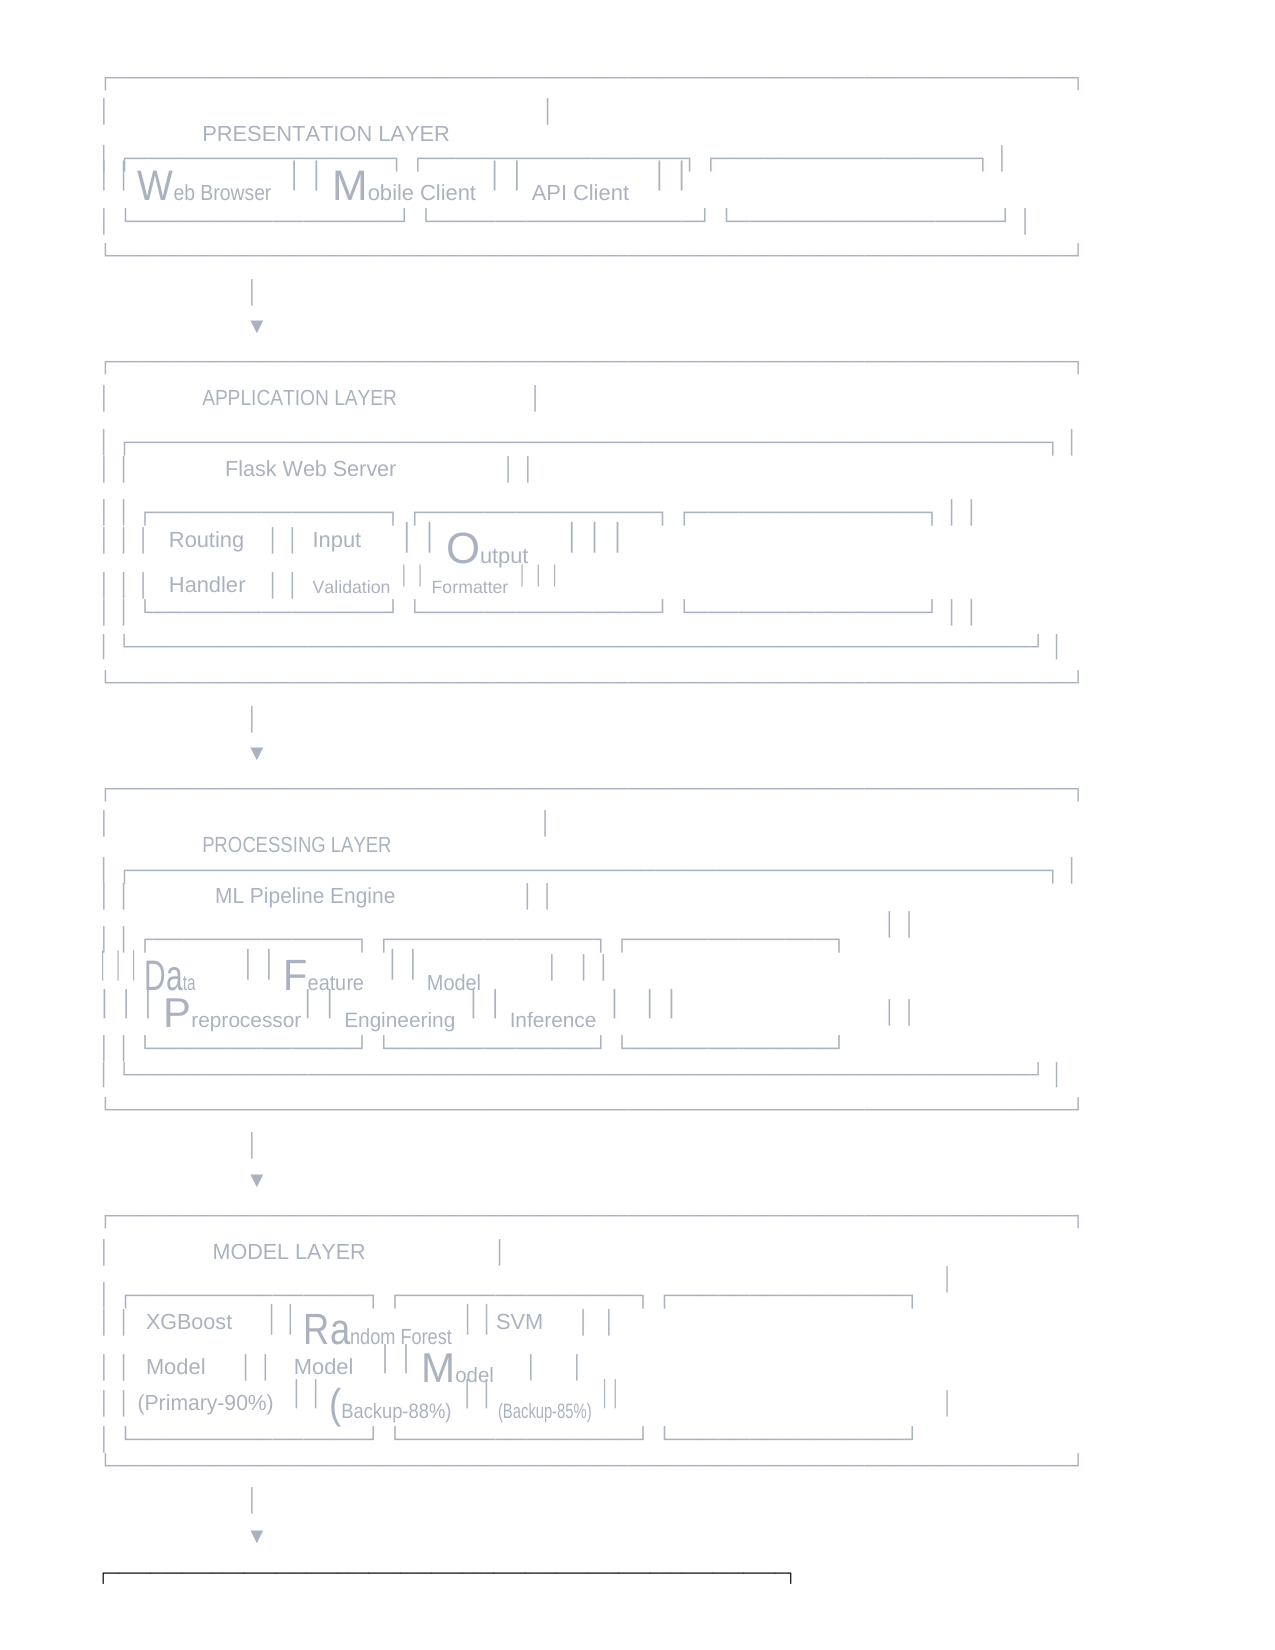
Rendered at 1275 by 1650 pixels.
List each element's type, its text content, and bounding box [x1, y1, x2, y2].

table_cell │ │ Model [369, 1354, 494, 1389]
table_header MODEL LAYER [135, 1239, 369, 1282]
table_header │ [494, 1239, 498, 1266]
text │ │ └───────────────┘ └───────────────┘ └───────────────┘ │ │ [972, 599, 1125, 624]
text ┌─────────────────────────────────────────────────────────────────┐ [98, 776, 1125, 800]
table_cell │ │ │ [105, 572, 122, 599]
table_cell │ │ [400, 456, 507, 483]
table_cell │ │ └─────────────┘ └─────────────┘ └─────────────┘ [623, 1035, 838, 1048]
text │ [246, 706, 251, 731]
table_cell [925, 1354, 956, 1389]
table_cell │ │ (Backup-88%) │ │ [335, 1390, 494, 1425]
table_cell │ │ [124, 456, 162, 483]
table_cell │ │ └─────────────┘ └─────────────┘ └─────────────┘ [124, 1035, 862, 1062]
table_cell │ │ [528, 883, 546, 910]
table_header [925, 1239, 956, 1266]
text │ │ └───────────────┘ └───────────────┘ └───────────────┘ │ │ [124, 599, 950, 624]
text ▼ [246, 1523, 1125, 1548]
table_cell │ │ (Backup-88%) │ │ [277, 1390, 336, 1425]
table_header [369, 1239, 494, 1266]
table_cell [98, 1266, 135, 1282]
table_header [863, 810, 1089, 835]
table_cell │ │ └─────────────┘ └─────────────┘ └─────────────┘ [385, 1035, 600, 1048]
text │ [246, 279, 251, 304]
table_cell │ [556, 1354, 925, 1389]
text ┌─────────────────────────────────────────────────────────────────┐ [98, 1559, 1125, 1584]
text │ [253, 706, 1125, 731]
table_cell (Primary-90%) [135, 1390, 277, 1425]
table_cell │ ┌─────────────────────────────────────────────────────────────┐ │ [104, 429, 1071, 456]
table_cell Handler [163, 572, 256, 599]
table_cell Input [308, 527, 400, 572]
table_cell SVM [494, 1309, 556, 1353]
table_header │ [281, 98, 546, 123]
table_cell │ │ [496, 883, 526, 910]
table_header │ [105, 1239, 135, 1266]
table_cell XGBoost [135, 1309, 235, 1353]
table_cell │ │ [529, 456, 1089, 483]
text │ └─────────────────────────────────────────────────────────────┘ │ └─────────────────────────────────────────────────────────────────┘ [98, 634, 1110, 694]
table_cell │ │ Output │ │ │ [400, 527, 1089, 572]
table_header │ [496, 810, 544, 835]
text └─────────────────────────────────────────────────────────────────┘ [98, 243, 1125, 267]
table_cell │ │ │ [124, 572, 142, 599]
text ▼ [246, 740, 1125, 765]
table_header │ [400, 385, 1089, 413]
text │ └─────────────────┘ └─────────────────┘ └─────────────────┘ │ [105, 208, 1024, 233]
table_cell │ │ [293, 572, 308, 599]
table_cell │ [925, 1266, 956, 1309]
table_cell │ │ [863, 999, 1089, 1062]
text │ │ └───────────────┘ └───────────────┘ └───────────────┘ │ │ [416, 599, 661, 612]
table_cell │ │ [98, 456, 103, 483]
table_cell │ │ [509, 456, 527, 483]
table_cell │ │ [256, 527, 308, 572]
table_header [206, 810, 496, 835]
table_cell [863, 954, 1089, 999]
table_cell [496, 910, 862, 926]
text │ └─────────────────┘ └─────────────────┘ └─────────────────┘ │ [1026, 208, 1125, 233]
table_cell │ ┌───────────────┐ ┌───────────────┐ ┌───────────────┐ [665, 1296, 911, 1309]
table_cell │ └───────────────┘ └───────────────┘ └───────────────┘ [98, 1425, 925, 1452]
table_cell │ │ └─────────────┘ └─────────────┘ └─────────────┘ [146, 1035, 361, 1048]
table_cell │ ┌───────────────┐ ┌───────────────┐ ┌───────────────┐ [396, 1296, 642, 1309]
table_cell │ │ ┌─────────────┐ ┌─────────────┐ ┌─────────────┐ [103, 926, 862, 954]
table_cell │ ┌─────────────────┐ ┌─────────────────┐ ┌─────────────────┐ │ [104, 145, 1001, 171]
table_cell │ │ │ [144, 572, 162, 599]
table_header [556, 1239, 925, 1266]
table_cell │ │ [863, 910, 1089, 954]
table_cell │ │ │ [98, 572, 103, 599]
text │ └─────────────────┘ └─────────────────┘ └─────────────────┘ │ [126, 208, 403, 221]
text │ [246, 1132, 251, 1157]
table_cell │ │ Web Browser [98, 171, 281, 208]
text │ └─────────────────┘ └─────────────────┘ └─────────────────┘ │ [727, 208, 1004, 221]
table_cell [863, 883, 1089, 910]
table_cell │ │ ┌───────────────┐ ┌───────────────┐ ┌───────────────┐ │ │ [98, 499, 1089, 527]
text │ [253, 1132, 1125, 1157]
text └─────────────────────────────────────────────────────────────────┘ [98, 1452, 1125, 1476]
table_cell [369, 1266, 494, 1282]
table_cell PROCESSING LAYER [98, 835, 496, 857]
table_header APPLICATION LAYER [163, 385, 400, 428]
text │ [246, 1487, 251, 1512]
table_cell │ │ Mobile Client │ │ API Client │ │ [281, 171, 1019, 208]
table_cell │ │ [548, 883, 862, 910]
table_cell │ │ │ Preprocessor│ │ Engineering │ │ Inference │ │ │ [98, 999, 862, 1035]
table_cell ML Pipeline Engine [206, 883, 496, 926]
table_cell Routing [163, 527, 256, 572]
table_cell │ ┌───────────────┐ ┌───────────────┐ ┌───────────────┐ [105, 1282, 925, 1309]
table_header │ [98, 98, 103, 123]
table_cell Model [135, 1354, 235, 1389]
table_header │ [548, 98, 1019, 123]
table_cell │ [494, 1354, 556, 1389]
table_cell │ │ [98, 1309, 135, 1353]
table_cell │ │ [256, 572, 271, 599]
table_cell [98, 910, 206, 926]
text │ [253, 279, 1125, 304]
table_cell Validation │ │ Formatter │ │ │ [308, 572, 1089, 599]
table_cell │ │ [98, 1354, 135, 1389]
text │ │ └───────────────┘ └───────────────┘ └───────────────┘ │ │ [685, 599, 931, 612]
table_cell │ │ │ [98, 527, 162, 572]
table_header │ [105, 98, 281, 123]
table_cell [400, 484, 1089, 499]
table_cell [863, 835, 1089, 857]
table_cell │ ┌─────────────────────────────────────────────────────────────┐ │ [104, 857, 1071, 883]
table_cell │ [925, 1390, 956, 1452]
table_cell [98, 413, 162, 428]
table_cell │ │ [273, 572, 291, 599]
table_cell │ ┌───────────────┐ ┌───────────────┐ ┌───────────────┐ [126, 1296, 372, 1309]
text ▼ [246, 1167, 1125, 1192]
table_cell │ │ [98, 1390, 135, 1425]
table_cell │ │ │ [496, 954, 862, 999]
table_cell Flask Web Server [163, 456, 400, 499]
table_cell │ │ [98, 883, 103, 910]
table_cell PRESENTATION LAYER [98, 124, 1019, 145]
text │ └─────────────────────────────────────────────────────────────┘ │ └─────────────────────────────────────────────────────────────────┘ [98, 1062, 1110, 1121]
table_cell [925, 1309, 956, 1353]
table_cell [494, 1266, 556, 1282]
table_cell [98, 484, 162, 499]
table_cell │ │ │ Data [98, 954, 206, 999]
table_cell [400, 413, 1089, 428]
text ▼ [246, 313, 1125, 338]
text │ │ └───────────────┘ └───────────────┘ └───────────────┘ │ │ [146, 599, 392, 612]
table_cell │ │ [105, 456, 122, 483]
table_cell Model [277, 1354, 369, 1389]
table_cell [556, 1266, 925, 1282]
text ┌─────────────────────────────────────────────────────────────────┐ [98, 64, 1125, 88]
table_header │ [98, 385, 162, 413]
text │ └─────────────────┘ └─────────────────┘ └─────────────────┘ │ [427, 208, 704, 221]
table_header │ [98, 810, 103, 835]
table_header │ [105, 810, 206, 835]
table_header │ [98, 1239, 103, 1266]
table_cell │ │ Random Forest │ │ [235, 1309, 494, 1353]
text ┌─────────────────────────────────────────────────────────────────┐ [98, 349, 1125, 373]
table_cell │ │ [556, 1309, 925, 1353]
text ┌─────────────────────────────────────────────────────────────────┐ [98, 1203, 1125, 1227]
table_header │ [546, 810, 862, 835]
table_cell (Backup-85%) ││ [494, 1390, 925, 1425]
table_cell │ │ [105, 883, 122, 910]
table_cell │ │ Feature │ │ Model [206, 954, 496, 999]
table_header │ [500, 1239, 556, 1266]
table_cell │ │ [235, 1354, 277, 1389]
table_cell │ │ [124, 883, 206, 910]
table_cell [496, 835, 862, 857]
text │ [253, 1487, 1125, 1512]
